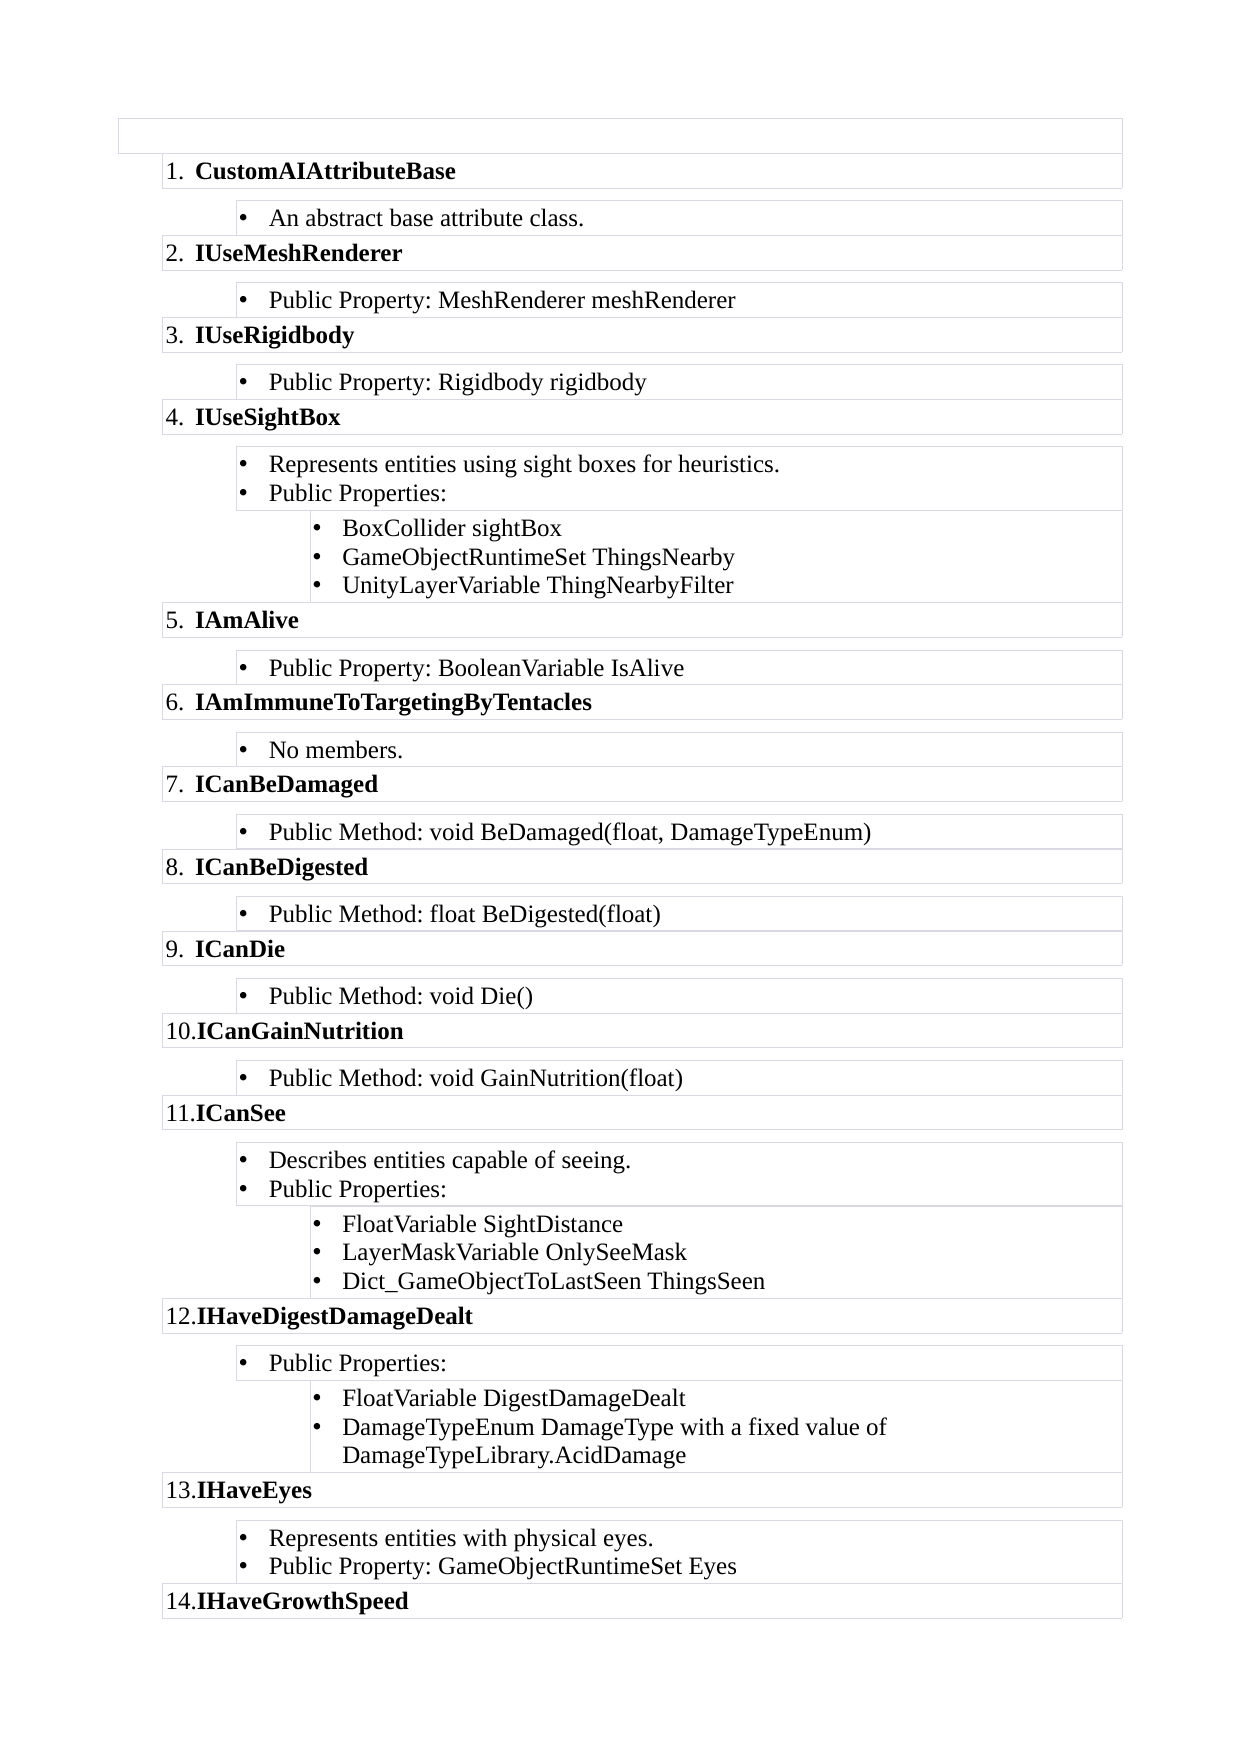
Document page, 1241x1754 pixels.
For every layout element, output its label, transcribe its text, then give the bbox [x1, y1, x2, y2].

list ICanDie [163, 932, 1122, 965]
list Public Properties: [237, 1171, 1122, 1205]
list IUseMeshRenderer [163, 236, 1122, 270]
list Describes entities capable of seeing. [237, 1143, 1122, 1171]
list Public Method: void Die() [237, 979, 1122, 1013]
list ICanSee [163, 1096, 1122, 1129]
list No members. [237, 733, 1122, 766]
list Public Method: void BeDamaged(float, DamageTypeEnum) [237, 815, 1122, 848]
list DamageTypeEnum DamageType with a fixed value of DamageTypeLibrary.AcidDamage [311, 1409, 1122, 1472]
list CustomAIAttributeBase [163, 154, 1122, 188]
list IHaveEyes [163, 1473, 1122, 1507]
list Represents entities using sight boxes for heuristics. [237, 447, 1122, 475]
list Public Method: float BeDigested(float) [237, 897, 1122, 930]
list Represents entities with physical eyes. [237, 1521, 1122, 1548]
list IUseRigidbody [163, 318, 1122, 352]
list Public Method: void GainNutrition(float) [237, 1061, 1122, 1095]
list Public Properties: [237, 1346, 1122, 1380]
list Public Property: MeshRenderer meshRenderer [237, 283, 1122, 317]
list ICanGainNutrition [163, 1014, 1122, 1047]
list GameObjectRuntimeSet ThingsNearby [311, 539, 1122, 567]
list Dict_GameObjectToLastSeen ThingsSeen [311, 1263, 1122, 1298]
list IAmImmuneToTargetingByTentacles [163, 685, 1122, 719]
list Public Property: GameObjectRuntimeSet Eyes [237, 1548, 1122, 1583]
list LayerMaskVariable OnlySeeMask [311, 1234, 1122, 1263]
list Public Properties: [237, 475, 1122, 510]
list Public Property: BooleanVariable IsAlive [237, 651, 1122, 684]
list FloatVariable DigestDamageDealt [311, 1381, 1122, 1409]
list An abstract base attribute class. [237, 201, 1122, 235]
list Public Property: Rigidbody rigidbody [237, 365, 1122, 399]
list IHaveDigestDamageDealt [163, 1299, 1122, 1333]
list IAmAlive [163, 603, 1122, 637]
list UnityLayerVariable ThingNearbyFilter [311, 567, 1122, 602]
list IUseSightBox [163, 400, 1122, 434]
list ICanBeDamaged [163, 767, 1122, 801]
list BoxCollider sightBox [311, 511, 1122, 539]
list FloatVariable SightDistance [311, 1207, 1122, 1234]
list IHaveGrowthSpeed [163, 1584, 1122, 1618]
list ICanBeDigested [163, 850, 1122, 883]
